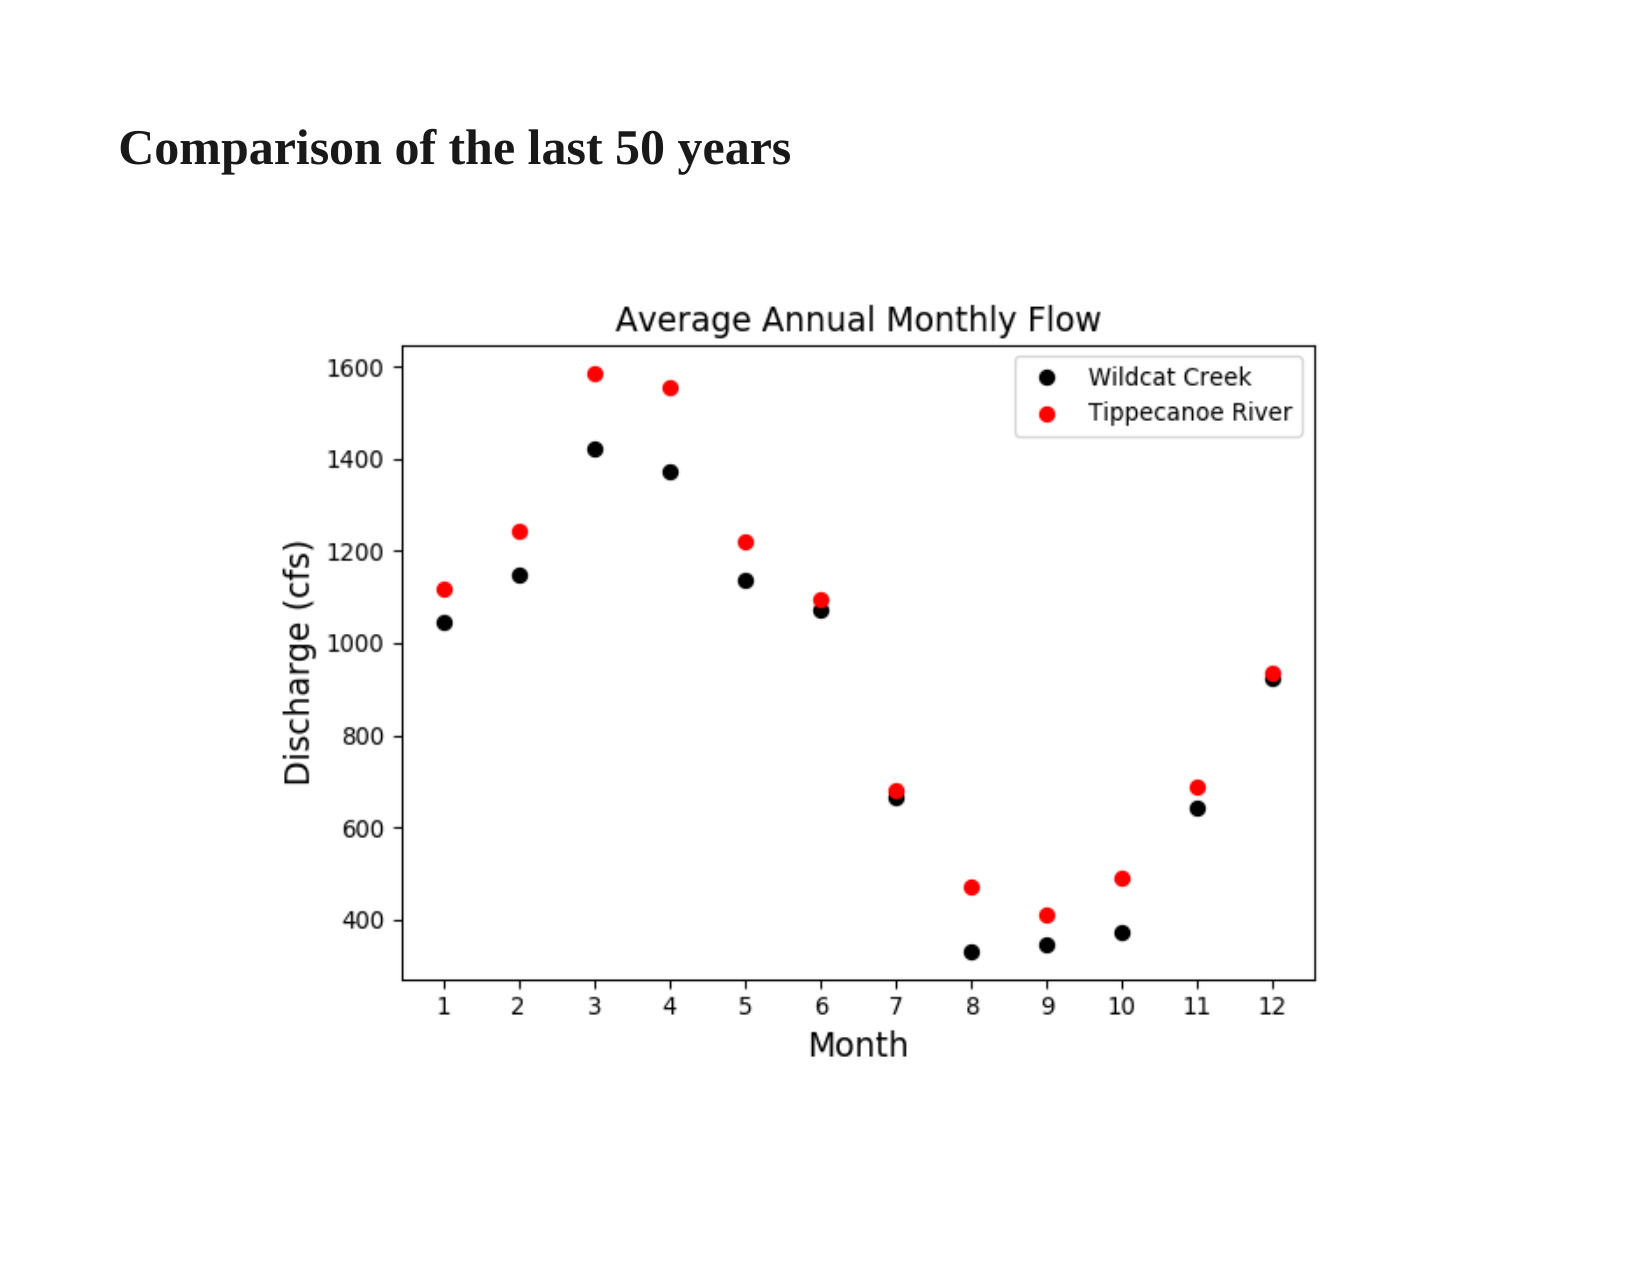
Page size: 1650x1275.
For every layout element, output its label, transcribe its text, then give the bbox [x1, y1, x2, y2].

text Comparison of the last 50 years [118, 118, 1532, 176]
picture [255, 245, 1432, 1085]
